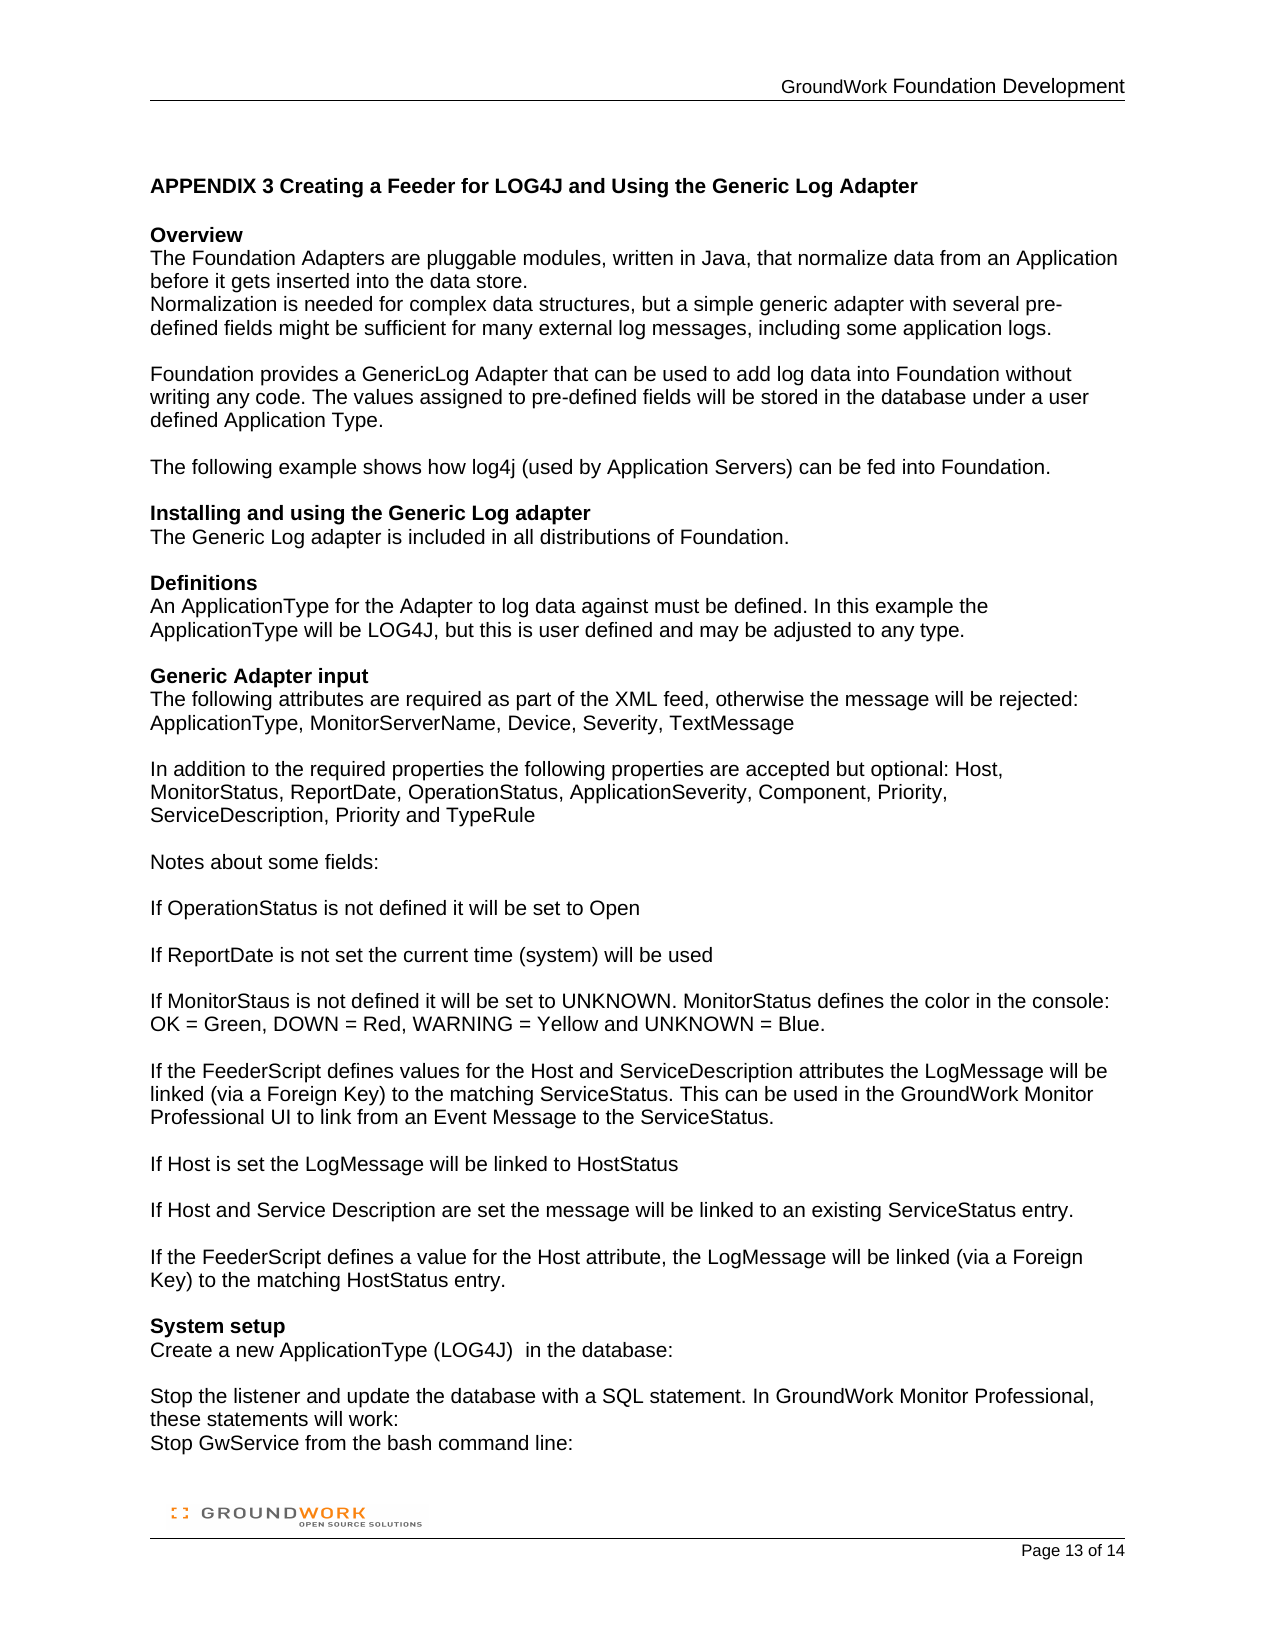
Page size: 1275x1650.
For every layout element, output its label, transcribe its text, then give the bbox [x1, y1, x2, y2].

text If MonitorStaus is not defined it will be set to UNKNOWN. MonitorStatus defines the color in the console: OK = Green, DOWN = Red, WARNING = Yellow and UNKNOWN = Blue. [150, 967, 1125, 1036]
text If the FeederScript defines a value for the Host attribute, the LogMessage will be linked (via a Foreign Key) to the matching HostStatus entry. System setup Create a new ApplicationType (LOG4J) in the database: Stop the listener and update the database with a SQL statement. In GroundWork Monitor Professional, these statements will work: [150, 1245, 1125, 1431]
text If Host and Service Description are set the message will be linked to an existing ServiceStatus entry. [150, 1176, 1125, 1222]
text If ReportDate is not set the current time (system) will be used [150, 920, 1125, 967]
picture [166, 1504, 429, 1530]
text Overview [150, 223, 1125, 246]
text If Host is set the LogMessage will be linked to HostStatus [150, 1129, 1125, 1176]
subtitle APPENDIX 3 Creating a Feeder for LOG4J and Using the Generic Log Adapter [150, 175, 1125, 198]
text The Foundation Adapters are pluggable modules, written in Java, that normalize data from an Application before it gets inserted into the data store. Normalization is needed for complex data structures, but a simple generic adapter with several pre-defined fields might be sufficient for many external log messages, including some application logs. Foundation provides a GenericLog Adapter that can be used to add log data into Foundation without writing any code. The values assigned to pre-defined fields will be stored in the database under a user defined Application Type. The following example shows how log4j (used by Application Servers) can be fed into Foundation. Installing and using the Generic Log adapter The Generic Log adapter is included in all distributions of Foundation. Definitions An ApplicationType for the Adapter to log data against must be defined. In this example the ApplicationType will be LOG4J, but this is user defined and may be adjusted to any type. Generic Adapter input The following attributes are required as part of the XML feed, otherwise the message will be rejected: ApplicationType, MonitorServerName, Device, Severity, TextMessage In addition to the required properties the following properties are accepted but optional: Host, MonitorStatus, ReportDate, OperationStatus, ApplicationSeverity, Component, Priority, ServiceDescription, Priority and TypeRule Notes about some fields: If OperationStatus is not defined it will be set to Open [150, 246, 1125, 920]
text If the FeederScript defines values for the Host and ServiceDescription attributes the LogMessage will be linked (via a Foreign Key) to the matching ServiceStatus. This can be used in the GroundWork Monitor Professional UI to link from an Event Message to the ServiceStatus. [150, 1036, 1125, 1129]
text Stop GwService from the bash command line: [150, 1431, 1125, 1454]
